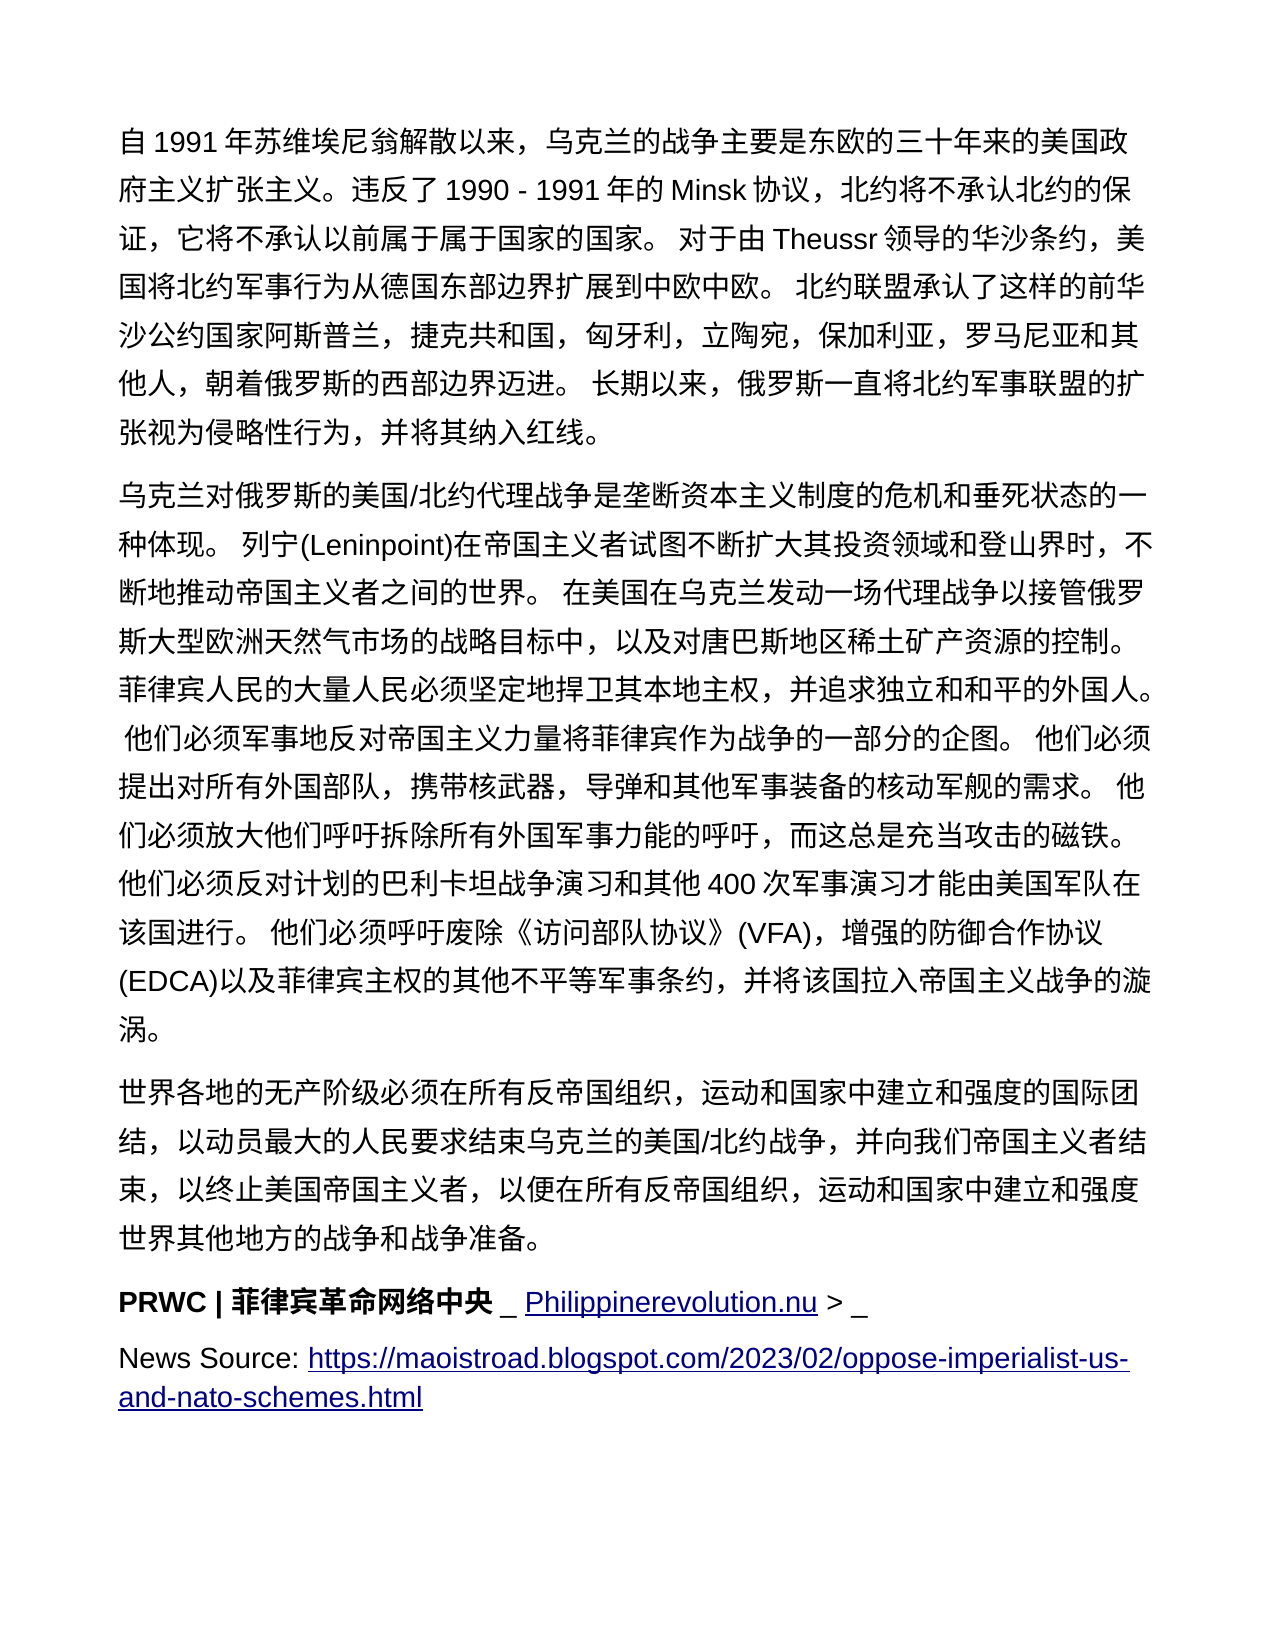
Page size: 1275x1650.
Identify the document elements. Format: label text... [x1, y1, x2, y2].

text 乌克兰对俄罗斯的美国/北约代理战争是垄断资本主义制度的危机和垂死状态的一种体现。 列宁(Leninpoint)在帝国主义者试图不断扩大其投资领域和登山界时，不断地推动帝国主义者之间的世界。 在美国在乌克兰发动一场代理战争以接管俄罗斯大型欧洲天然气市场的战略目标中，以及对唐巴斯地区稀土矿产资源的控制。菲律宾人民的大量人民必须坚定地捍卫其本地主权，并追求独立和和平的外国人。 他们必须军事地反对帝国主义力量将菲律宾作为战争的一部分的企图。 他们必须提出对所有外国部队，携带核武器，导弹和其他军事装备的核动军舰的需求。 他们必须放大他们呼吁拆除所有外国军事力能的呼吁，而这总是充当攻击的磁铁。 他们必须反对计划的巴利卡坦战争演习和其他400次军事演习才能由美国军队在该国进行。 他们必须呼吁废除《访问部队协议》(VFA)，增强的防御合作协议(EDCA)以及菲律宾主权的其他不平等军事条约，并将该国拉入帝国主义战争的漩涡。 [118, 472, 1157, 1049]
text News Source: https://maoistroad.blogspot.com/2023/02/oppose-imperialist-us-and-nato-schemes.html [118, 1341, 1157, 1413]
text 自1991年苏维埃尼翁解散以来，乌克兰的战争主要是东欧的三十年来的美国政府主义扩张主义。违反了1990 - 1991年的Minsk协议，北约将不承认北约的保证，它将不承认以前属于属于国家的国家。 对于由Theussr领导的华沙条约，美国将北约军事行为从德国东部边界扩展到中欧中欧。 北约联盟承认了这样的前华沙公约国家阿斯普兰，捷克共和国，匈牙利，立陶宛，保加利亚，罗马尼亚和其他人，朝着俄罗斯的西部边界迈进。 长期以来，俄罗斯一直将北约军事联盟的扩张视为侵略性行为，并将其纳入红线。 [118, 118, 1157, 452]
text PRWC | 菲律宾革命网络中央 _ Philippinerevolution.nu > _ [118, 1278, 1157, 1321]
text 世界各地的无产阶级必须在所有反帝国组织，运动和国家中建立和强度的国际团结，以动员最大的人民要求结束乌克兰的美国/北约战争，并向我们帝国主义者结束，以终止美国帝国主义者，以便在所有反帝国组织，运动和国家中建立和强度 世界其他地方的战争和战争准备。 [118, 1069, 1157, 1257]
